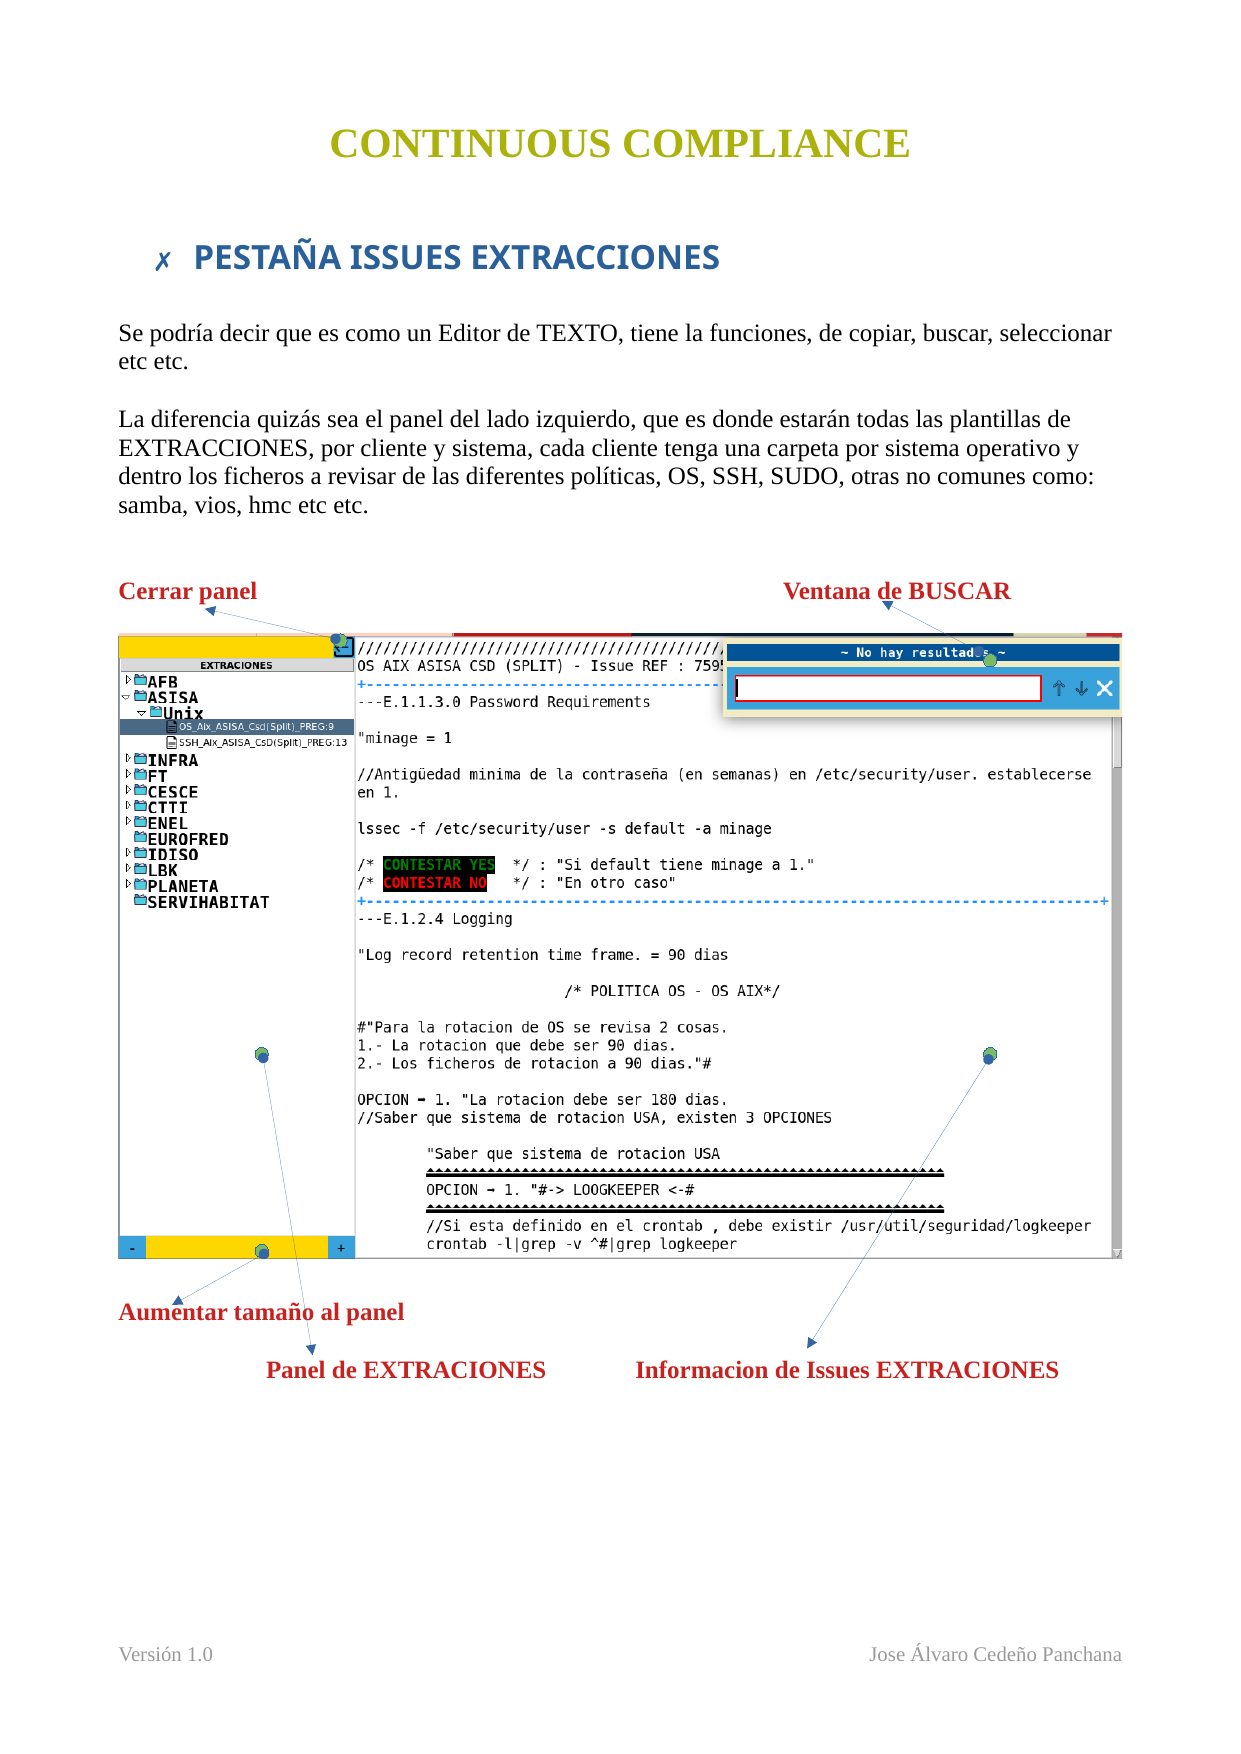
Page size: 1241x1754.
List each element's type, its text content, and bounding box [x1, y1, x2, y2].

text La diferencia quizás sea el panel del lado izquierdo, que es donde estarán todas las plantillas de EXTRACCIONES, por cliente y sistema, cada cliente tenga una carpeta por sistema operativo y dentro los ficheros a revisar de las diferentes políticas, OS, SSH, SUDO, otras no comunes como: samba, vios, hmc etc etc. [118, 404, 1122, 519]
picture [315, 633, 333, 637]
text Aumentar tamaño al panel [118, 1297, 307, 1326]
picture [118, 633, 1123, 1259]
list PESTAÑA ISSUES EXTRACCIONES [156, 234, 1122, 279]
text Cerrar panel Ventana de BUSCAR [118, 576, 1122, 605]
text Aumentar tamaño al panel [822, 1297, 1122, 1326]
text Se podría decir que es como un Editor de TEXTO, tiene la funciones, de copiar, buscar, seleccionar etc etc. [118, 318, 1122, 375]
text Panel de EXTRACIONES Informacion de Issues EXTRACIONES [118, 1355, 1122, 1383]
text Aumentar tamaño al panel [304, 1297, 838, 1326]
